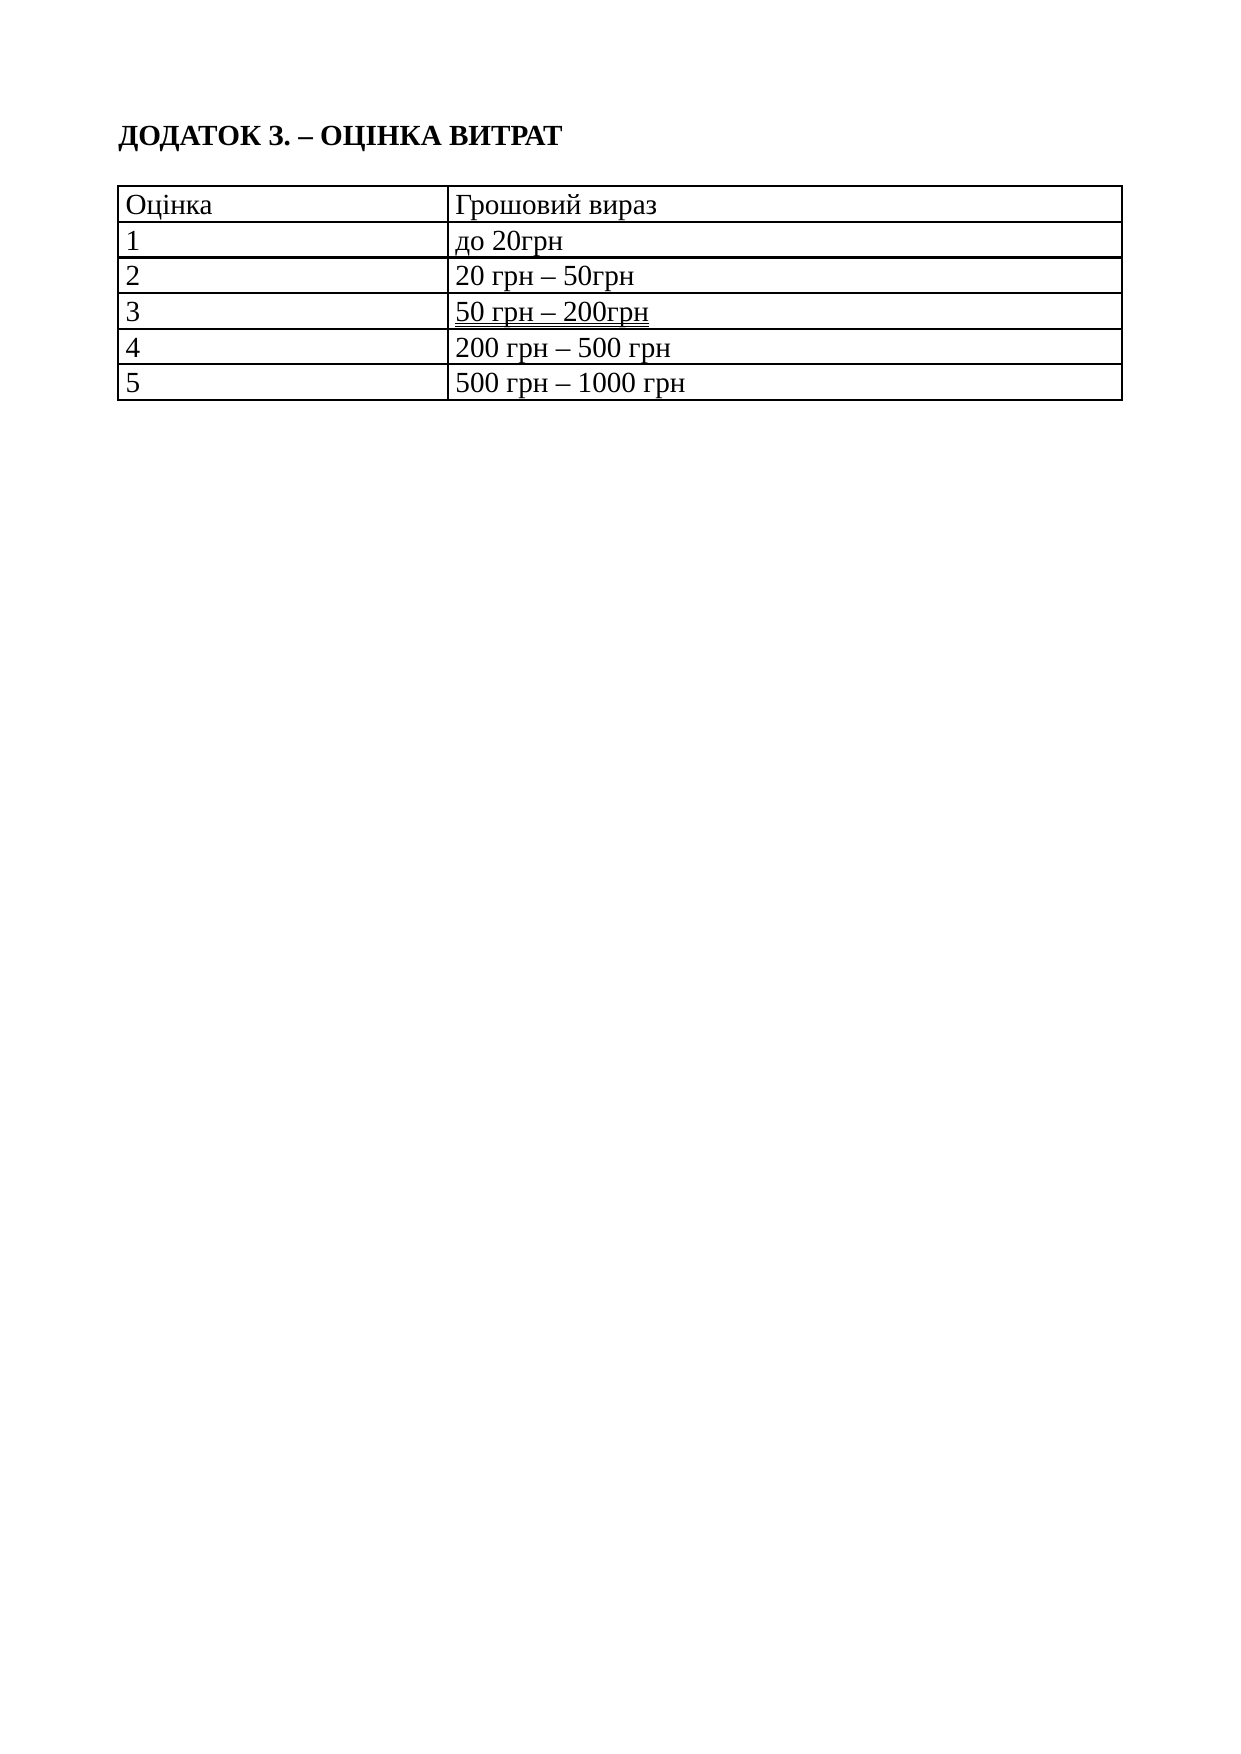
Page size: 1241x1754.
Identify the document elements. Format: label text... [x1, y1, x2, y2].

table_cell 3 [119, 294, 447, 328]
table_cell 200 грн – 500 грн [449, 330, 1121, 363]
table_cell 500 грн – 1000 грн [449, 365, 1121, 399]
table_header Оцінка [119, 187, 447, 221]
subtitle ДОДАТОК З. – ОЦІНКА ВИТРАТ [118, 118, 1122, 152]
table_cell до 20грн [449, 223, 1121, 256]
table_cell 2 [119, 259, 447, 292]
table_cell 5 [119, 365, 447, 399]
table_cell 1 [119, 223, 447, 256]
table_cell 50 грн – 200грн [449, 294, 1121, 328]
table_header Грошовий вираз [449, 187, 1121, 221]
table_cell 4 [119, 330, 447, 363]
table_cell 20 грн – 50грн [449, 259, 1121, 292]
